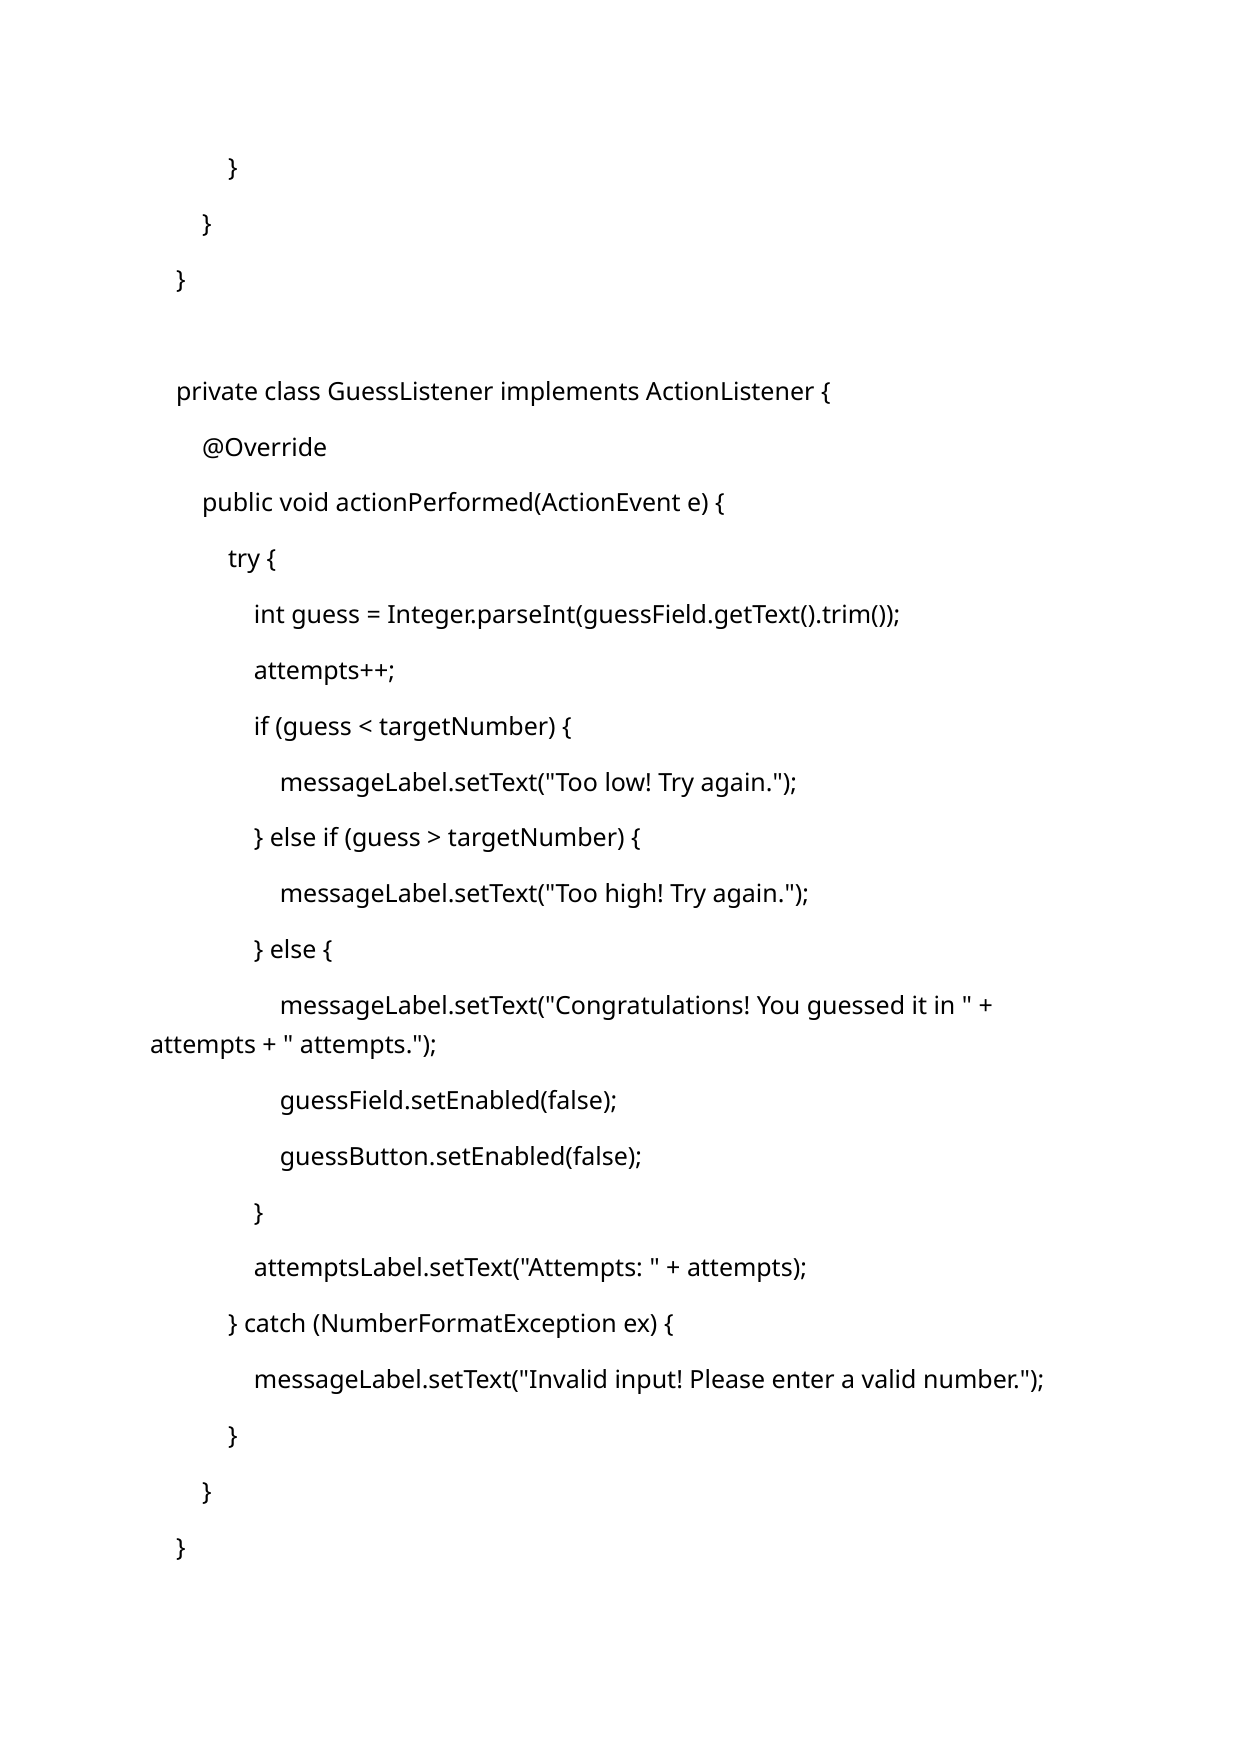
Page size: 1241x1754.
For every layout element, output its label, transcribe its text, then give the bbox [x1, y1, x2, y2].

text public void actionPerformed(ActionEvent e) { [150, 485, 1090, 519]
text } [150, 1473, 1090, 1507]
text @Override [150, 429, 1090, 463]
text } else if (guess > targetNumber) { [150, 820, 1090, 854]
text messageLabel.setText("Too low! Try again."); [150, 764, 1090, 798]
text messageLabel.setText("Too high! Try again."); [150, 876, 1090, 910]
text messageLabel.setText("Congratulations! You guessed it in " + attempts + " attempts."); [150, 987, 1090, 1061]
text } else { [150, 932, 1090, 966]
text try { [150, 541, 1090, 575]
text guessButton.setEnabled(false); [150, 1138, 1090, 1172]
text } [150, 1417, 1090, 1452]
text } [150, 206, 1090, 240]
text int guess = Integer.parseInt(guessField.getText().trim()); [150, 597, 1090, 631]
text attempts++; [150, 652, 1090, 687]
text if (guess < targetNumber) { [150, 708, 1090, 742]
text private class GuessListener implements ActionListener { [150, 373, 1090, 407]
text } [150, 1194, 1090, 1228]
text } [150, 150, 1090, 184]
text attemptsLabel.setText("Attempts: " + attempts); [150, 1250, 1090, 1284]
text messageLabel.setText("Invalid input! Please enter a valid number."); [150, 1362, 1090, 1396]
text } catch (NumberFormatException ex) { [150, 1306, 1090, 1340]
text } [150, 262, 1090, 296]
text } [150, 1529, 1090, 1563]
text guessField.setEnabled(false); [150, 1082, 1090, 1117]
